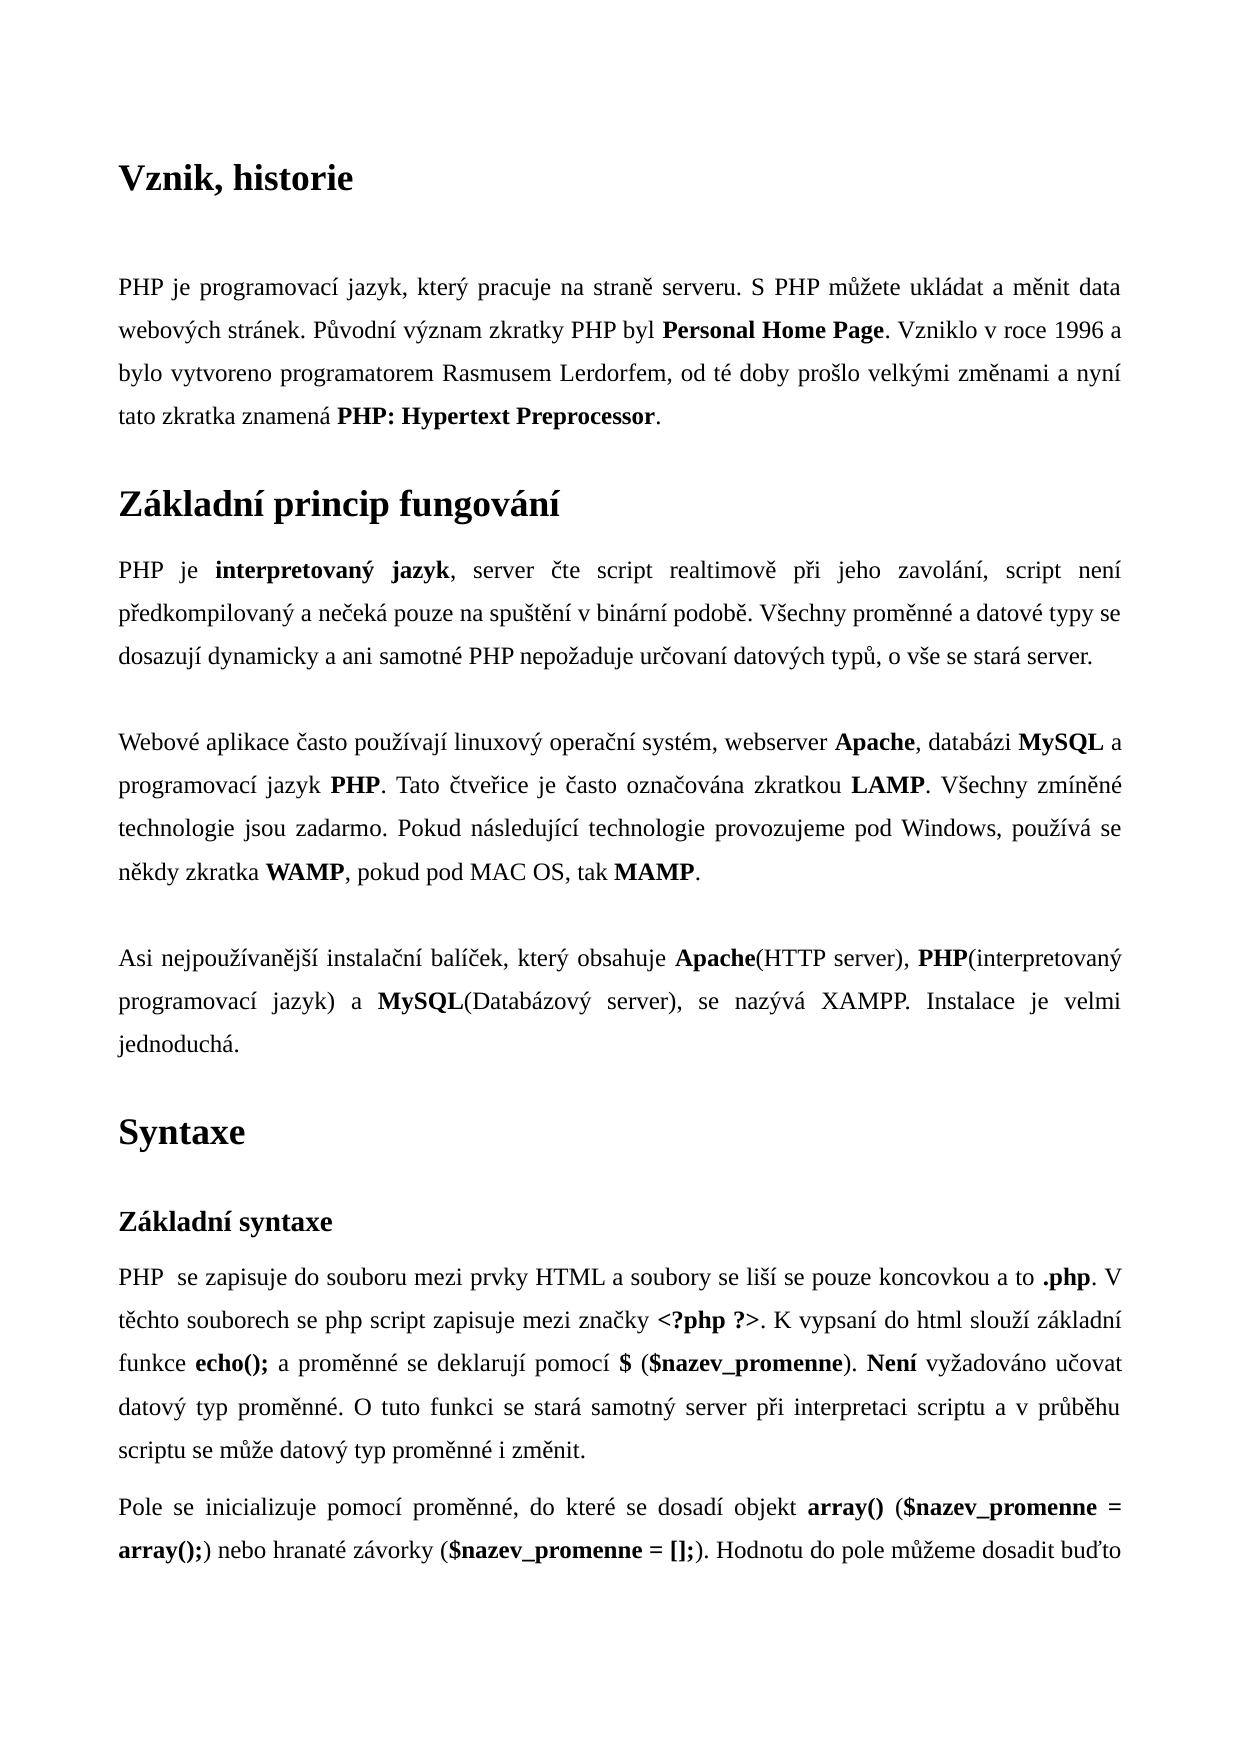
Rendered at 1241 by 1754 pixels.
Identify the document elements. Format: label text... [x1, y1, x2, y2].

text PHP se zapisuje do souboru mezi prvky HTML a soubory se liší se pouze koncovkou a to .php. V těchto souborech se php script zapisuje mezi značky <?php ?>. K vypsaní do html slouží základní funkce echo(); a proměnné se deklarují pomocí $ ($nazev_promenne). Není vyžadováno učovat datový typ proměnné. O tuto funkci se stará samotný server při interpretaci scriptu a v průběhu scriptu se může datový typ proměnné i změnit. [118, 1262, 1122, 1463]
subtitle Vznik, historie [118, 156, 1122, 199]
text PHP je interpretovaný jazyk, server čte script realtimově při jeho zavolání, script není předkompilovaný a nečeká pouze na spuštění v binární podobě. Všechny proměnné a datové typy se dosazují dynamicky a ani samotné PHP nepožaduje určovaní datových typů, o vše se stará server. [118, 555, 1122, 670]
text Pole se inicializuje pomocí proměnné, do které se dosadí objekt array() ($nazev_promenne = array();) nebo hranaté závorky ($nazev_promenne = [];). Hodnotu do pole můžeme dosadit buďto [118, 1492, 1122, 1564]
text PHP je programovací jazyk, který pracuje na straně serveru. S PHP můžete ukládat a měnit data webových stránek. Původní význam zkratky PHP byl Personal Home Page. Vzniklo v roce 1996 a bylo vytvoreno programatorem Rasmusem Lerdorfem, od té doby prošlo velkými změnami a nyní tato zkratka znamená PHP: Hypertext Preprocessor. [118, 272, 1122, 430]
subtitle Syntaxe [118, 1110, 1122, 1153]
subtitle Základní princip fungování [118, 482, 1122, 525]
text Webové aplikace často používají linuxový operační systém, webserver Apache, databázi MySQL a programovací jazyk PHP. Tato čtveřice je často označována zkratkou LAMP. Všechny zmíněné technologie jsou zadarmo. Pokud následující technologie provozujeme pod Windows, používá se někdy zkratka WAMP, pokud pod MAC OS, tak MAMP. [118, 727, 1122, 885]
text Asi nejpoužívanější instalační balíček, který obsahuje Apache(HTTP server), PHP(interpretovaný programovací jazyk) a MySQL(Databázový server), se nazývá XAMPP. Instalace je velmi jednoduchá. [118, 943, 1122, 1058]
subtitle Základní syntaxe [118, 1204, 1122, 1237]
